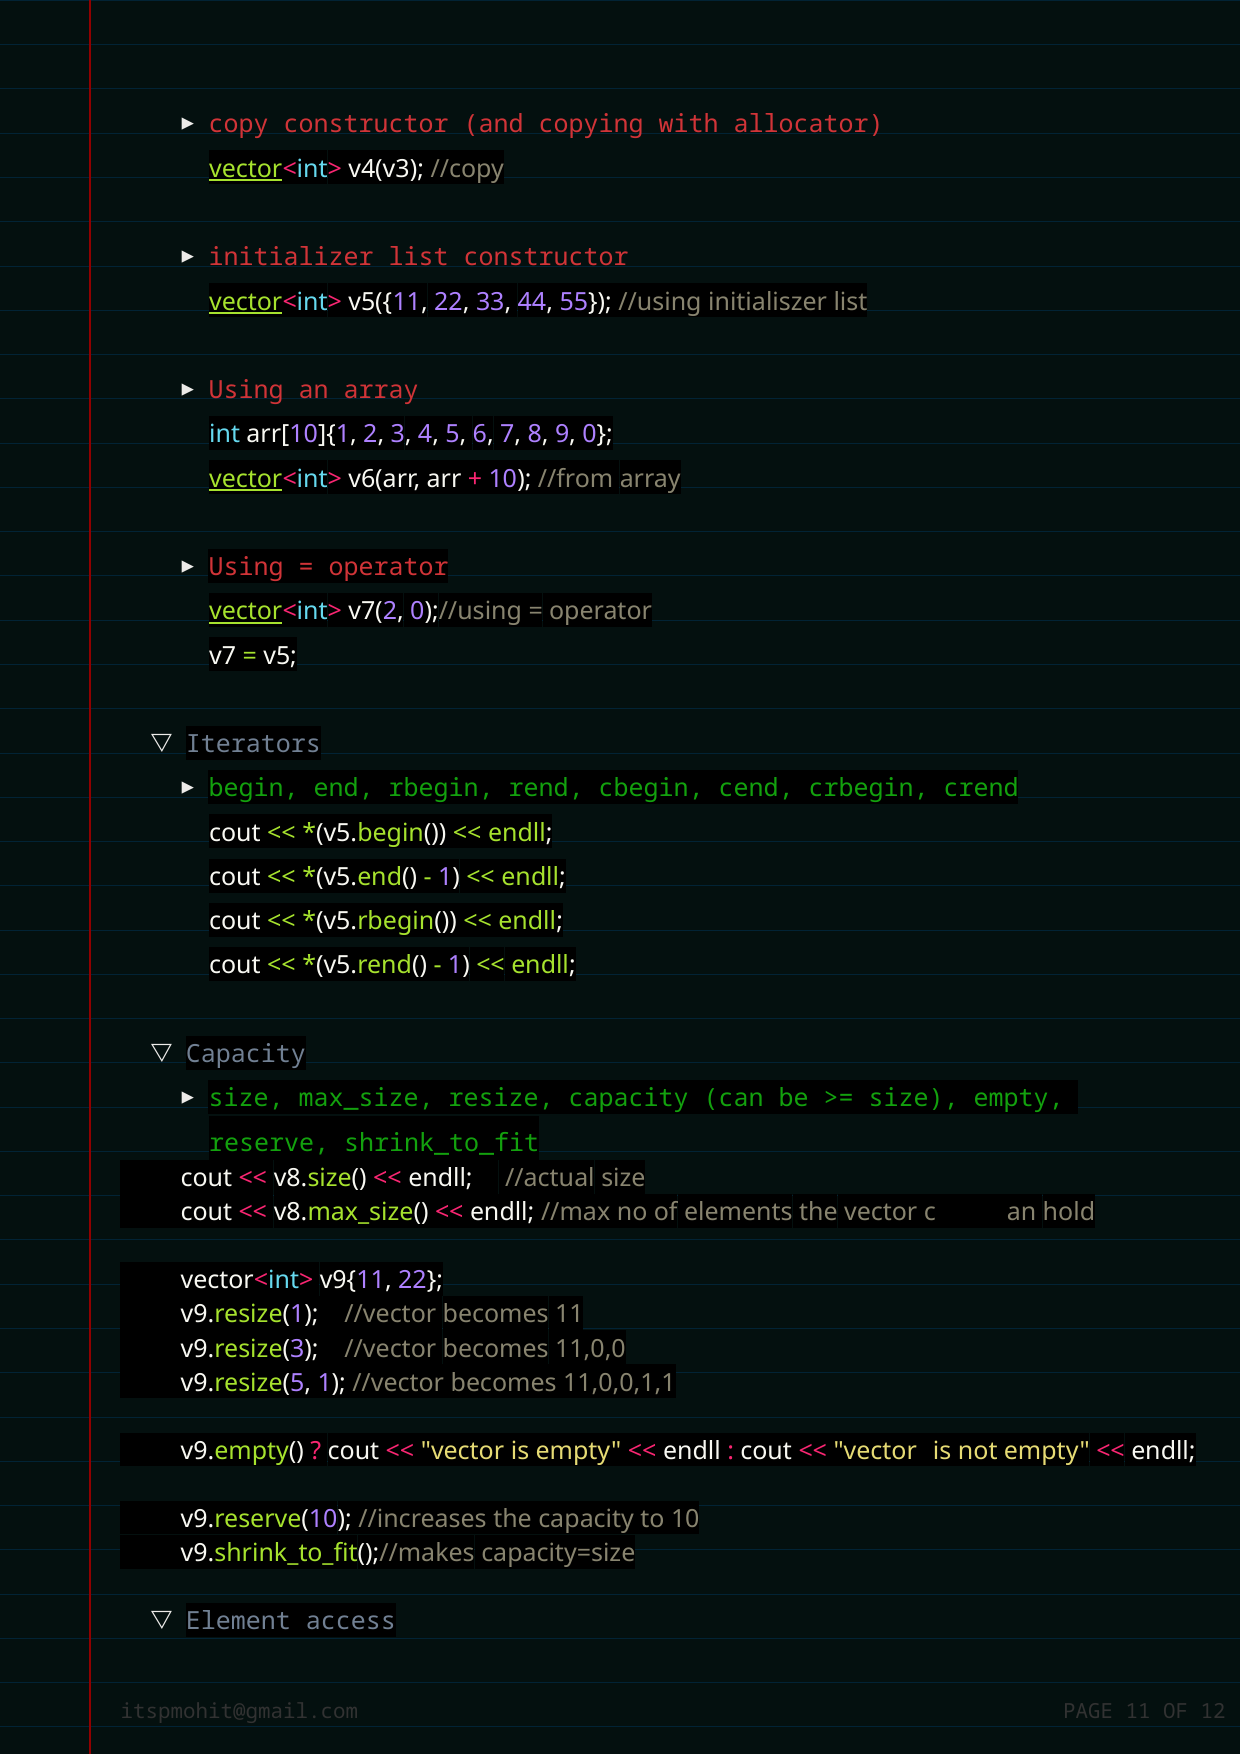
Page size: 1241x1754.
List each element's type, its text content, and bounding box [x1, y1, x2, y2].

list Iterators [150, 717, 1196, 761]
text v9.shrink_to_fit();//makes capacity=size [120, 1534, 1196, 1603]
text v9.resize(5, 1); //vector becomes 11,0,0,1,1 [120, 1364, 1196, 1398]
list begin, end, rbegin, rend, cbegin, cend, crbegin, crend cout << *(v5.begin()) << endll; cout << *(v5.end() - 1) << endll; cout << *(v5.rbegin()) << endll; cout << *(v5.rend() - 1) << endll; [179, 761, 1196, 1027]
list Element access [150, 1603, 1196, 1637]
list Using an array int arr[10]{1, 2, 3, 4, 5, 6, 7, 8, 9, 0}; vector<int> v6(arr, arr + 10); //from array [179, 363, 1196, 540]
text vector<int> v9{11, 22}; [120, 1262, 1196, 1296]
text v9.resize(3); //vector becomes 11,0,0 [120, 1330, 1196, 1364]
list Using = operator vector<int> v7(2, 0);//using = operator v7 = v5; [179, 540, 1196, 717]
text v9.empty() ? cout << "vector is empty" << endll : cout << "vector is not empty" << endll; [120, 1432, 1196, 1466]
text v9.resize(1); //vector becomes 11 [120, 1296, 1196, 1330]
list copy constructor (and copying with allocator) vector<int> v4(v3); //copy [179, 97, 1196, 230]
list Capacity [150, 1027, 1196, 1071]
text cout << v8.max_size() << endll; //max no of elements the vector c an hold [120, 1194, 1196, 1262]
text v9.reserve(10); //increases the capacity to 10 [120, 1501, 1196, 1534]
text cout << v8.size() << endll; //actual size [120, 1160, 1196, 1194]
list size, max_size, resize, capacity (can be >= size), empty, reserve, shrink_to_fit [179, 1071, 1196, 1160]
list initializer list constructor vector<int> v5({11, 22, 33, 44, 55}); //using initialiszer list [179, 230, 1196, 363]
